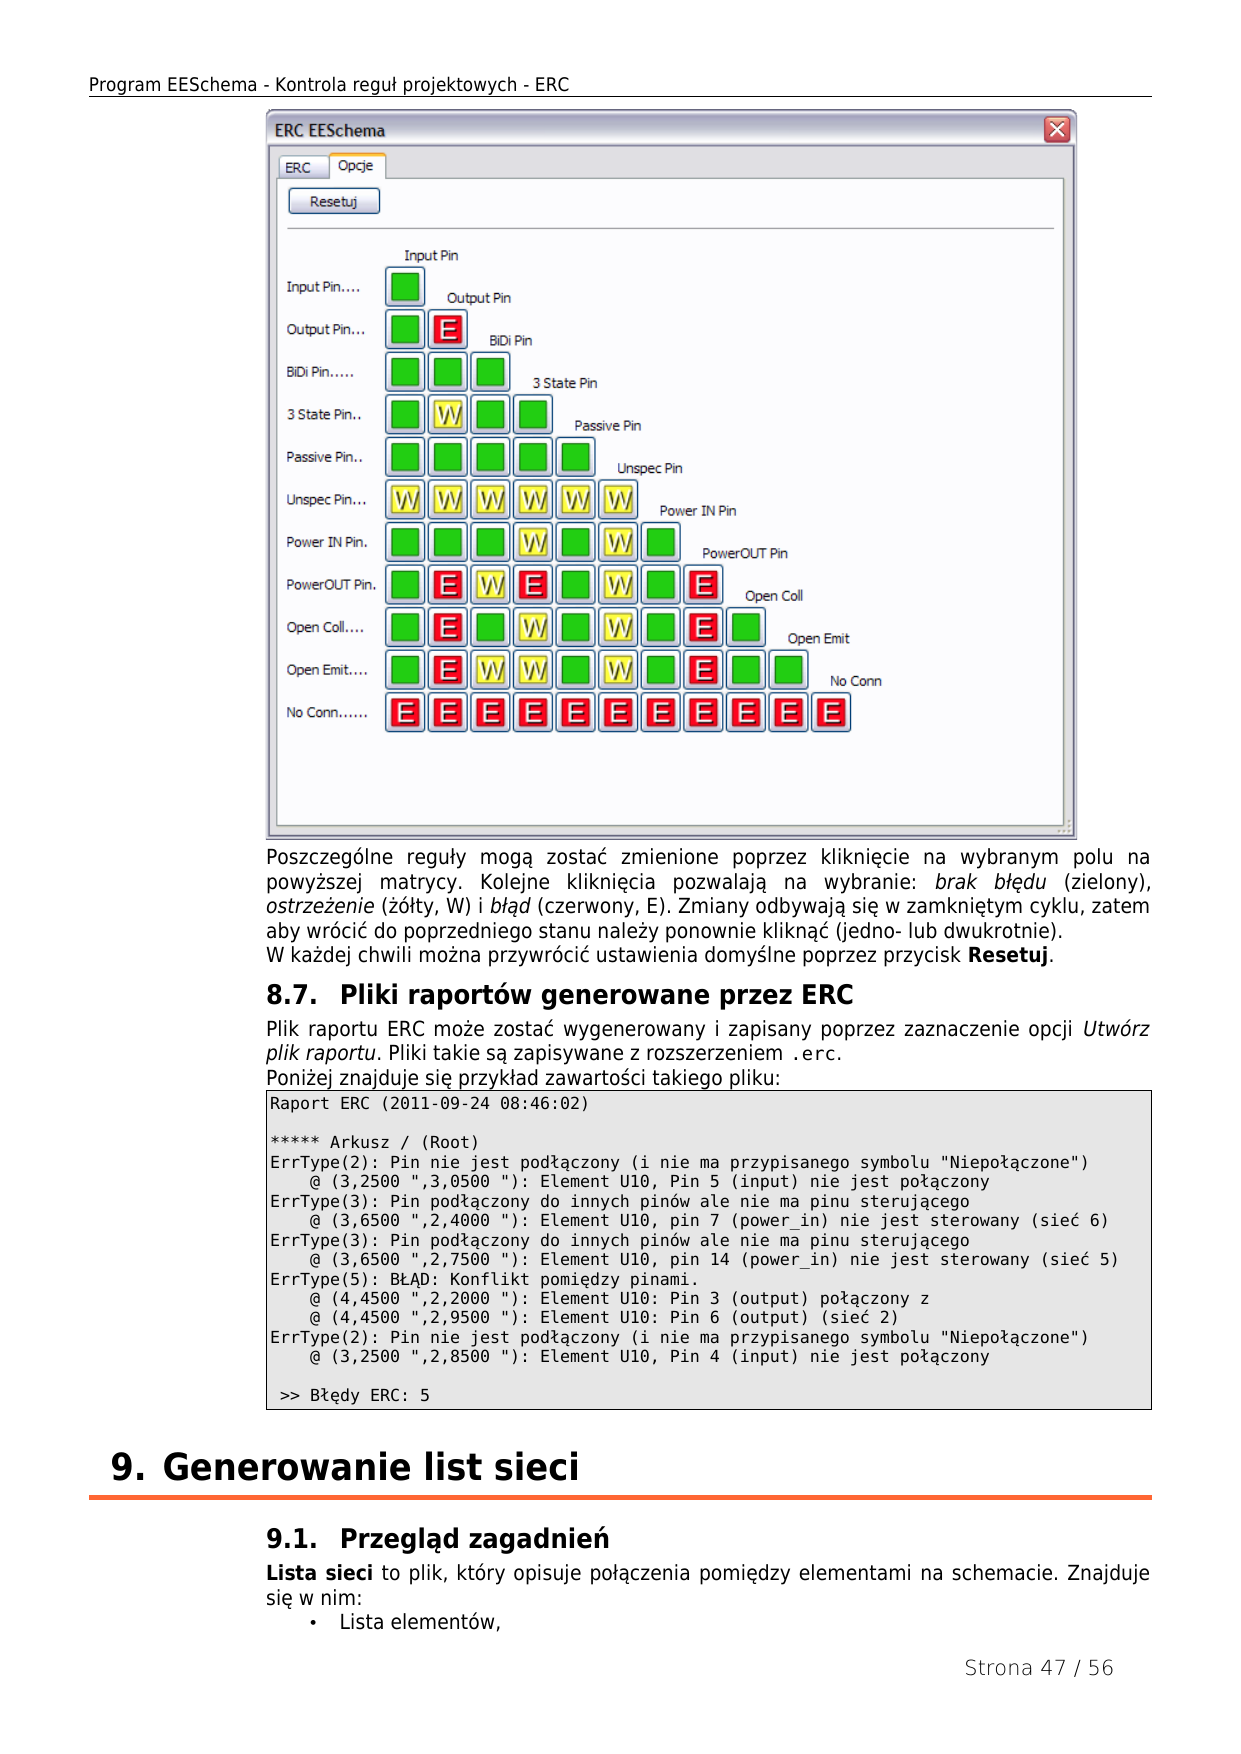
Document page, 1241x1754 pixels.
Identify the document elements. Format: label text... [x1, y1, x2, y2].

text Lista sieci to plik, który opisuje połączenia pomiędzy elementami na schemacie. Znajduje się w nim: [266, 1561, 1152, 1610]
subtitle Generowanie list sieci [88, 1439, 1152, 1500]
text ErrType(3): Pin podłączony do innych pinów ale nie ma pinu sterującego [267, 1226, 1151, 1246]
text W każdej chwili można przywrócić ustawienia domyślne poprzez przycisk Resetuj. [266, 943, 1152, 967]
text Poszczególne reguły mogą zostać zmienione poprzez kliknięcie na wybranym polu na powyższej matrycy. Kolejne kliknięcia pozwalają na wybranie: brak błędu (zielony), ostrzeżenie (żółty, W) i błąd (czerwony, E). Zmiany odbywają się w zamkniętym cyklu, zatem aby wrócić do poprzedniego stanu należy ponownie kliknąć (jedno- lub dwukrotnie). [266, 845, 1152, 943]
text @ (3,6500 ",2,7500 "): Element U10, pin 14 (power_in) nie jest sterowany (sieć 5) [267, 1246, 1151, 1265]
text ErrType(2): Pin nie jest podłączony (i nie ma przypisanego symbolu "Niepołączone") [267, 1324, 1151, 1343]
text @ (3,6500 ",2,4000 "): Element U10, pin 7 (power_in) nie jest sterowany (sieć 6) [267, 1207, 1151, 1226]
text @ (4,4500 ",2,2000 "): Element U10: Pin 3 (output) połączony z [267, 1285, 1151, 1304]
text Raport ERC (2011-09-24 08:46:02) [267, 1091, 1151, 1109]
list Lista elementów, [310, 1610, 1152, 1634]
text @ (4,4500 ",2,9500 "): Element U10: Pin 6 (output) (sieć 2) [267, 1304, 1151, 1324]
text Poniżej znajduje się przykład zawartości takiego pliku: [266, 1066, 1152, 1090]
text ErrType(5): BŁĄD: Konflikt pomiędzy pinami. [267, 1265, 1151, 1285]
text Plik raportu ERC może zostać wygenerowany i zapisany poprzez zaznaczenie opcji Utwórz plik raportu. Pliki takie są zapisywane z rozszerzeniem .erc. [266, 1017, 1152, 1066]
picture [265, 109, 1078, 840]
subtitle Przegląd zagadnień [266, 1524, 1152, 1555]
text @ (3,2500 ",3,0500 "): Element U10, Pin 5 (input) nie jest połączony [267, 1168, 1151, 1187]
text ErrType(2): Pin nie jest podłączony (i nie ma przypisanego symbolu "Niepołączone") [267, 1148, 1151, 1168]
text @ (3,2500 ",2,8500 "): Element U10, Pin 4 (input) nie jest połączony [267, 1343, 1151, 1363]
text ***** Arkusz / (Root) [267, 1129, 1151, 1148]
subtitle Pliki raportów generowane przez ERC [266, 979, 1152, 1011]
text ErrType(3): Pin podłączony do innych pinów ale nie ma pinu sterującego [267, 1187, 1151, 1207]
text >> Błędy ERC: 5 [267, 1382, 1151, 1409]
